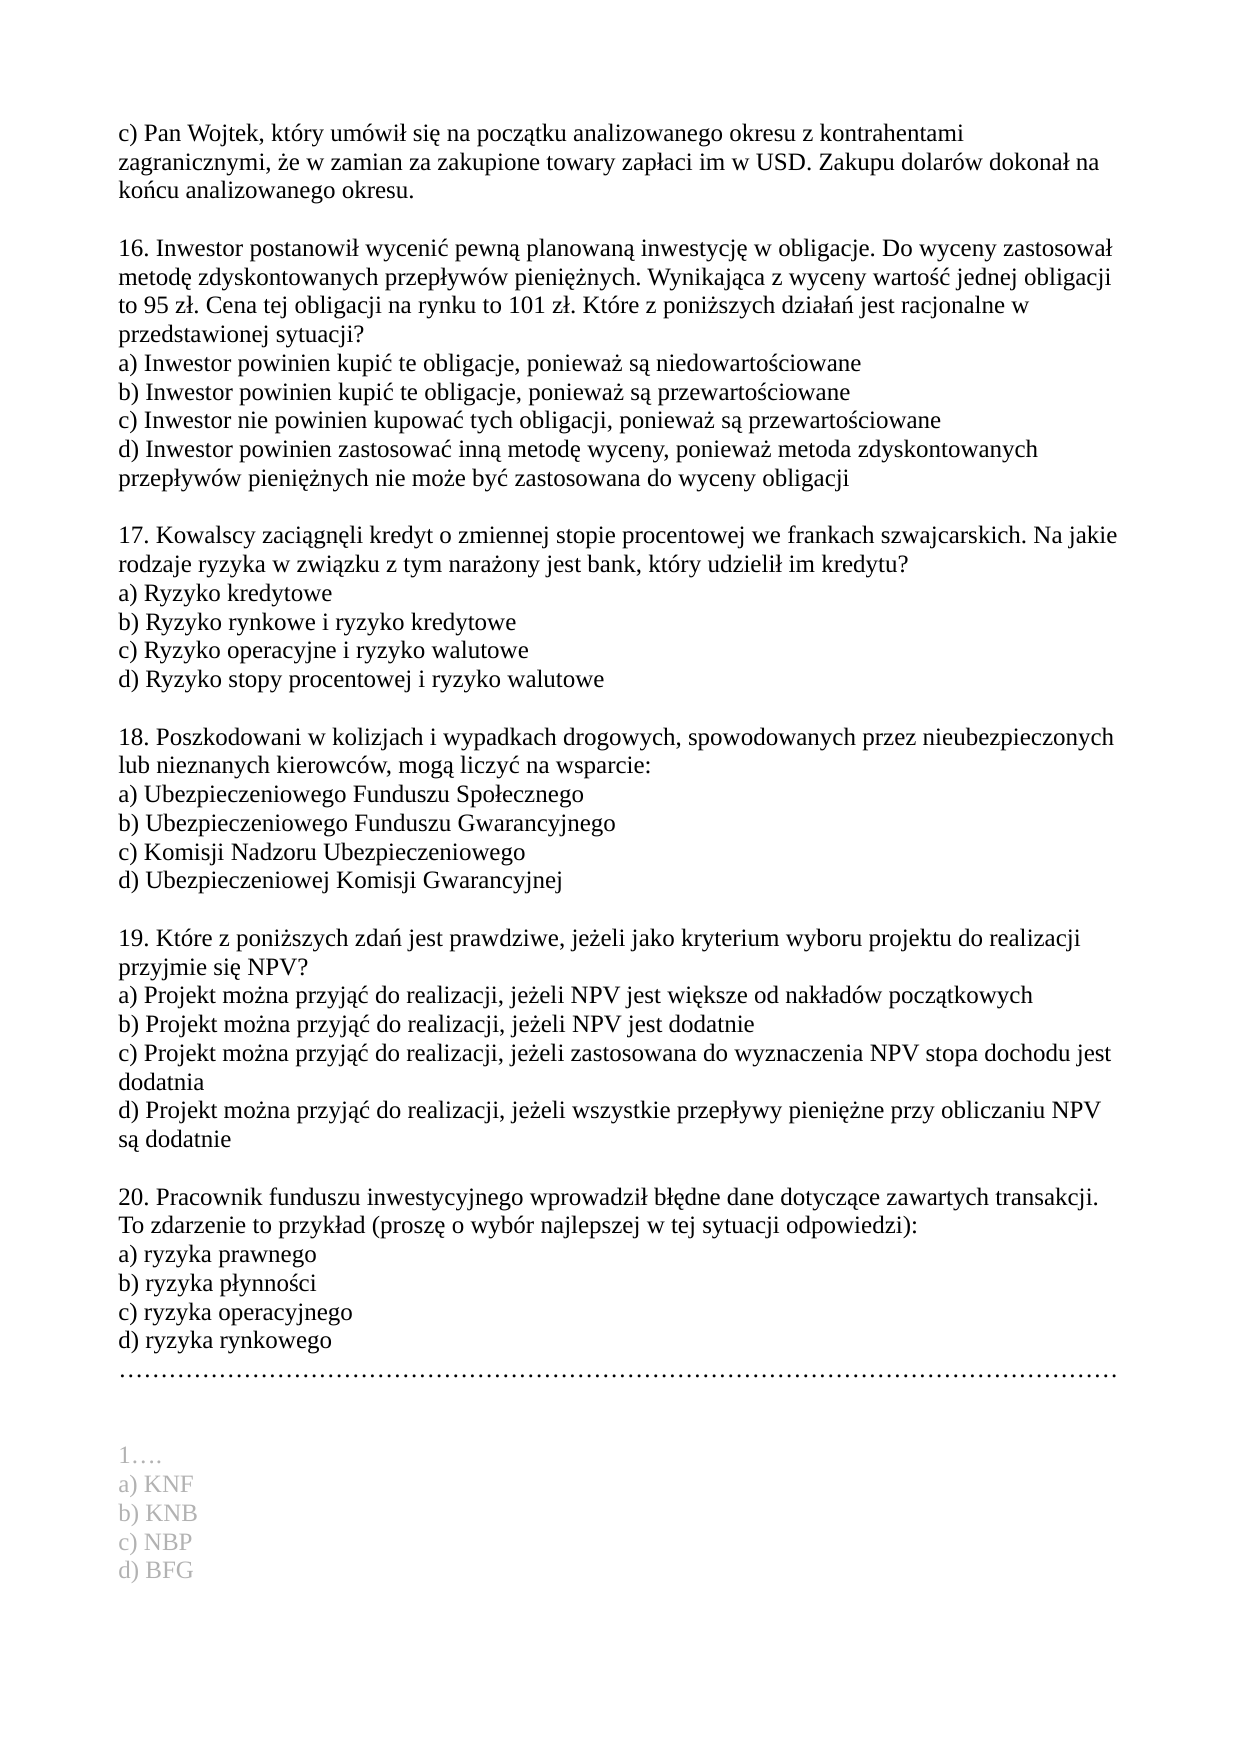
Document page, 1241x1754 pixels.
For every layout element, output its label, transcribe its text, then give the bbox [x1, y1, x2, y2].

text d) Inwestor powinien zastosować inną metodę wyceny, ponieważ metoda zdyskontowanych przepływów pieniężnych nie może być zastosowana do wyceny obligacji [118, 434, 1122, 492]
text a) Ryzyko kredytowe [118, 578, 1122, 607]
text c) Inwestor nie powinien kupować tych obligacji, ponieważ są przewartościowane [118, 406, 1122, 434]
text ………………………………………………………………………………………………………… [118, 1354, 1122, 1383]
text a) ryzyka prawnego [118, 1239, 1122, 1268]
text d) BFG [118, 1556, 1122, 1584]
text b) Projekt można przyjąć do realizacji, jeżeli NPV jest dodatnie [118, 1009, 1122, 1038]
text 19. Które z poniższych zdań jest prawdziwe, jeżeli jako kryterium wyboru projektu do realizacji przyjmie się NPV? [118, 923, 1122, 981]
text b) ryzyka płynności [118, 1268, 1122, 1297]
text b) KNB [118, 1498, 1122, 1527]
text c) Ryzyko operacyjne i ryzyko walutowe [118, 636, 1122, 664]
text 18. Poszkodowani w kolizjach i wypadkach drogowych, spowodowanych przez nieubezpieczonych lub nieznanych kierowców, mogą liczyć na wsparcie: [118, 722, 1122, 779]
text c) ryzyka operacyjnego [118, 1297, 1122, 1326]
text d) ryzyka rynkowego [118, 1326, 1122, 1354]
text d) Ryzyko stopy procentowej i ryzyko walutowe [118, 664, 1122, 693]
text a) KNF [118, 1469, 1122, 1498]
text 17. Kowalscy zaciągnęli kredyt o zmiennej stopie procentowej we frankach szwajcarskich. Na jakie rodzaje ryzyka w związku z tym narażony jest bank, który udzielił im kredytu? [118, 521, 1122, 578]
text c) Komisji Nadzoru Ubezpieczeniowego [118, 837, 1122, 866]
text b) Ubezpieczeniowego Funduszu Gwarancyjnego [118, 808, 1122, 837]
text b) Ryzyko rynkowe i ryzyko kredytowe [118, 607, 1122, 636]
text c) NBP [118, 1527, 1122, 1556]
text c) Pan Wojtek, który umówił się na początku analizowanego okresu z kontrahentami zagranicznymi, że w zamian za zakupione towary zapłaci im w USD. Zakupu dolarów dokonał na końcu analizowanego okresu. [118, 118, 1122, 204]
text 1…. [118, 1441, 1122, 1469]
text b) Inwestor powinien kupić te obligacje, ponieważ są przewartościowane [118, 377, 1122, 406]
text d) Projekt można przyjąć do realizacji, jeżeli wszystkie przepływy pieniężne przy obliczaniu NPV są dodatnie [118, 1096, 1122, 1153]
text d) Ubezpieczeniowej Komisji Gwarancyjnej [118, 866, 1122, 894]
text a) Ubezpieczeniowego Funduszu Społecznego [118, 779, 1122, 808]
text a) Projekt można przyjąć do realizacji, jeżeli NPV jest większe od nakładów początkowych [118, 981, 1122, 1009]
text 16. Inwestor postanowił wycenić pewną planowaną inwestycję w obligacje. Do wyceny zastosował metodę zdyskontowanych przepływów pieniężnych. Wynikająca z wyceny wartość jednej obligacji to 95 zł. Cena tej obligacji na rynku to 101 zł. Które z poniższych działań jest racjonalne w przedstawionej sytuacji? [118, 233, 1122, 348]
text a) Inwestor powinien kupić te obligacje, ponieważ są niedowartościowane [118, 348, 1122, 377]
text 20. Pracownik funduszu inwestycyjnego wprowadził błędne dane dotyczące zawartych transakcji. To zdarzenie to przykład (proszę o wybór najlepszej w tej sytuacji odpowiedzi): [118, 1182, 1122, 1239]
text c) Projekt można przyjąć do realizacji, jeżeli zastosowana do wyznaczenia NPV stopa dochodu jest dodatnia [118, 1038, 1122, 1096]
